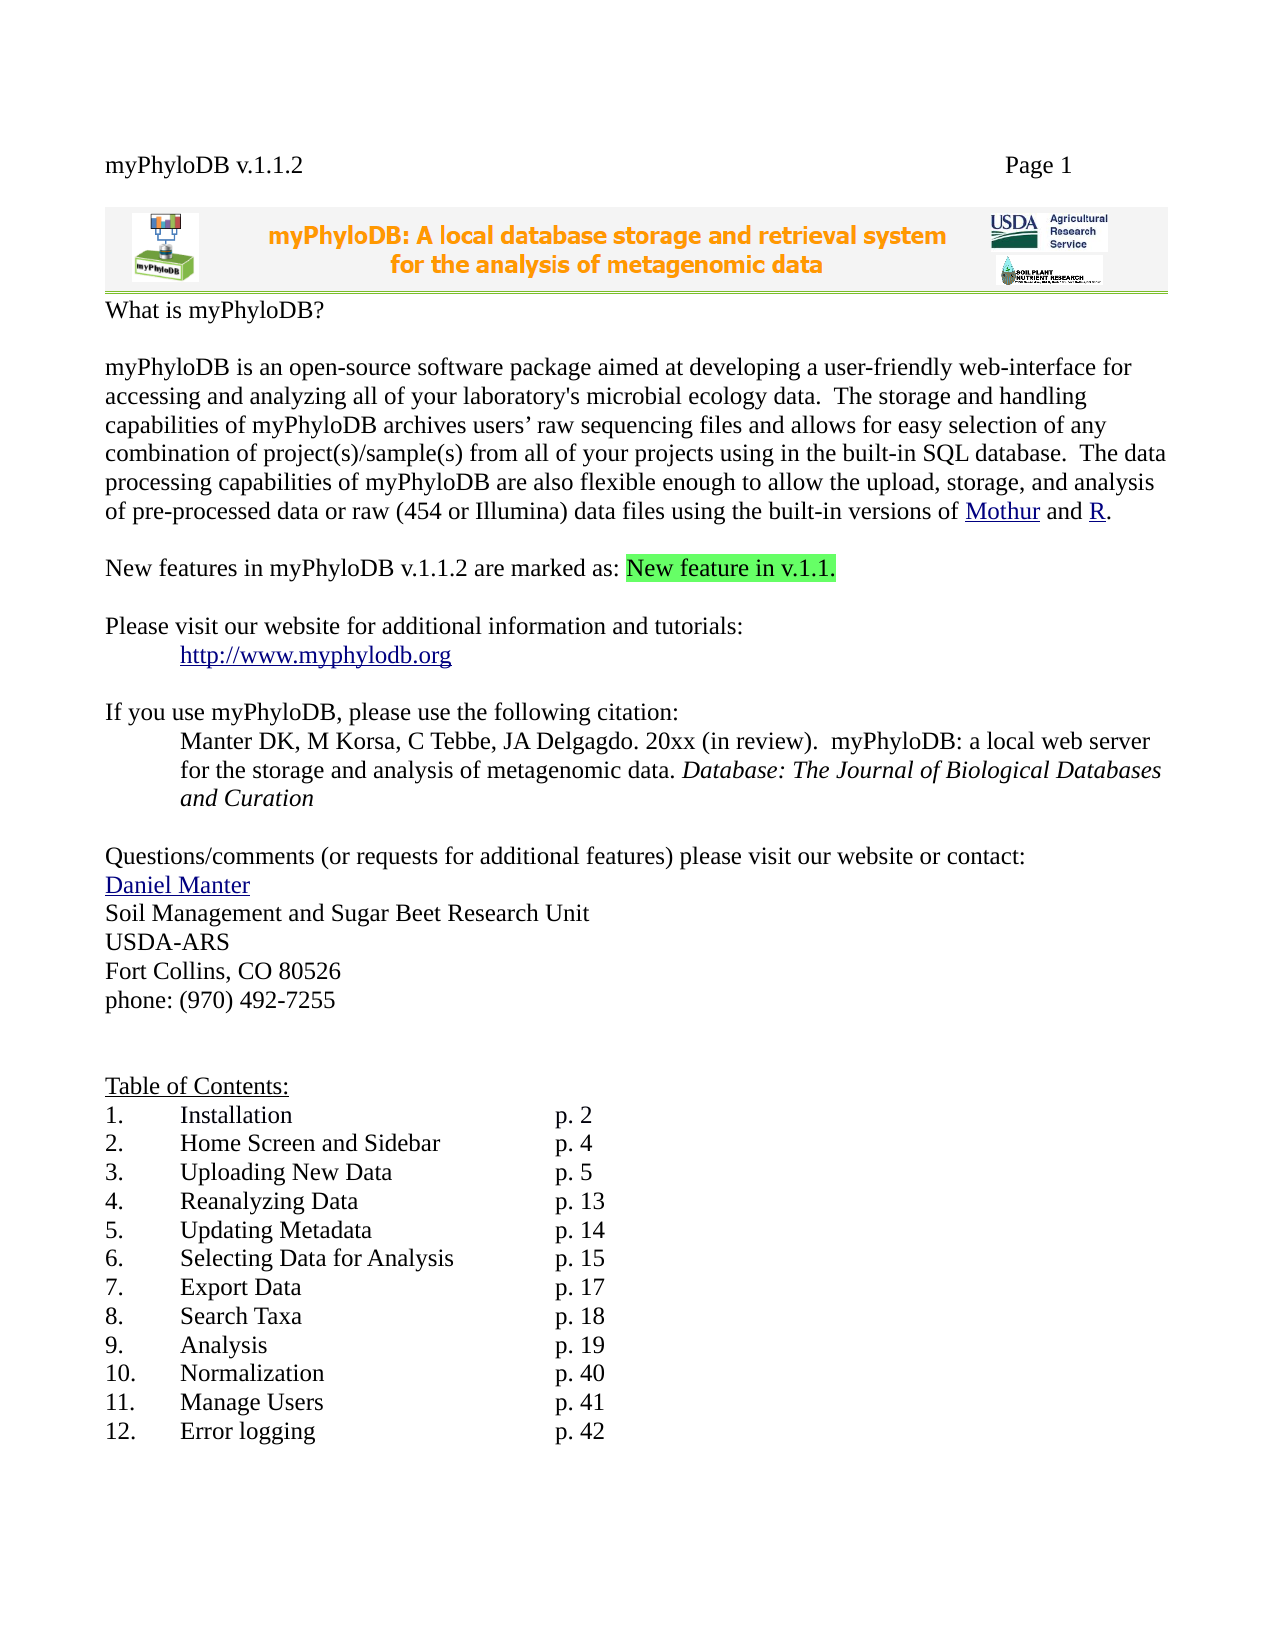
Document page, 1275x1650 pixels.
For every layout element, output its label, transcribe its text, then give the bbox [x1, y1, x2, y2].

text What is myPhyloDB? [105, 295, 1170, 323]
list Manage Users p. 41 [105, 1387, 1170, 1416]
text Table of Contents: [105, 1071, 1170, 1100]
list Analysis p. 19 [105, 1330, 1170, 1358]
text Daniel Manter [105, 870, 1170, 898]
picture [105, 207, 1170, 295]
text phone: (970) 492-7255 [105, 985, 1170, 1013]
text http://www.myphylodb.org [105, 640, 1170, 668]
list Export Data p. 17 [105, 1272, 1170, 1301]
list Installation p. 2 [105, 1100, 1170, 1128]
text If you use myPhyloDB, please use the following citation: [105, 697, 1170, 726]
text Please visit our website for additional information and tutorials: [105, 611, 1170, 640]
list Home Screen and Sidebar p. 4 [105, 1128, 1170, 1157]
text Fort Collins, CO 80526 [105, 956, 1170, 985]
list Selecting Data for Analysis p. 15 [105, 1243, 1170, 1272]
list Updating Metadata p. 14 [105, 1215, 1170, 1243]
text myPhyloDB is an open-source software package aimed at developing a user-friendly web-interface for accessing and analyzing all of your laboratory's microbial ecology data. The storage and handling capabilities of myPhyloDB archives users’ raw sequencing files and allows for easy selection of any combination of project(s)/sample(s) from all of your projects using in the built-in SQL database. The data processing capabilities of myPhyloDB are also flexible enough to allow the upload, storage, and analysis of pre-processed data or raw (454 or Illumina) data files using the built-in versions of Mothur and R. [105, 352, 1170, 553]
text 12. Error logging p. 42 [105, 1416, 1170, 1445]
list Normalization p. 40 [105, 1358, 1170, 1387]
text Manter DK, M Korsa, C Tebbe, JA Delgagdo. 20xx (in review). myPhyloDB: a local web server for the storage and analysis of metagenomic data. Database: The Journal of Biological Databases and Curation [105, 726, 1170, 812]
text Soil Management and Sugar Beet Research Unit [105, 898, 1170, 927]
text New features in myPhyloDB v.1.1.2 are marked as: New feature in v.1.1. [105, 553, 1170, 582]
text USDA-ARS [105, 927, 1170, 956]
list Reanalyzing Data p. 13 [105, 1186, 1170, 1215]
list Search Taxa p. 18 [105, 1301, 1170, 1330]
list Uploading New Data p. 5 [105, 1157, 1170, 1186]
text Questions/comments (or requests for additional features) please visit our website or contact: [105, 812, 1170, 870]
